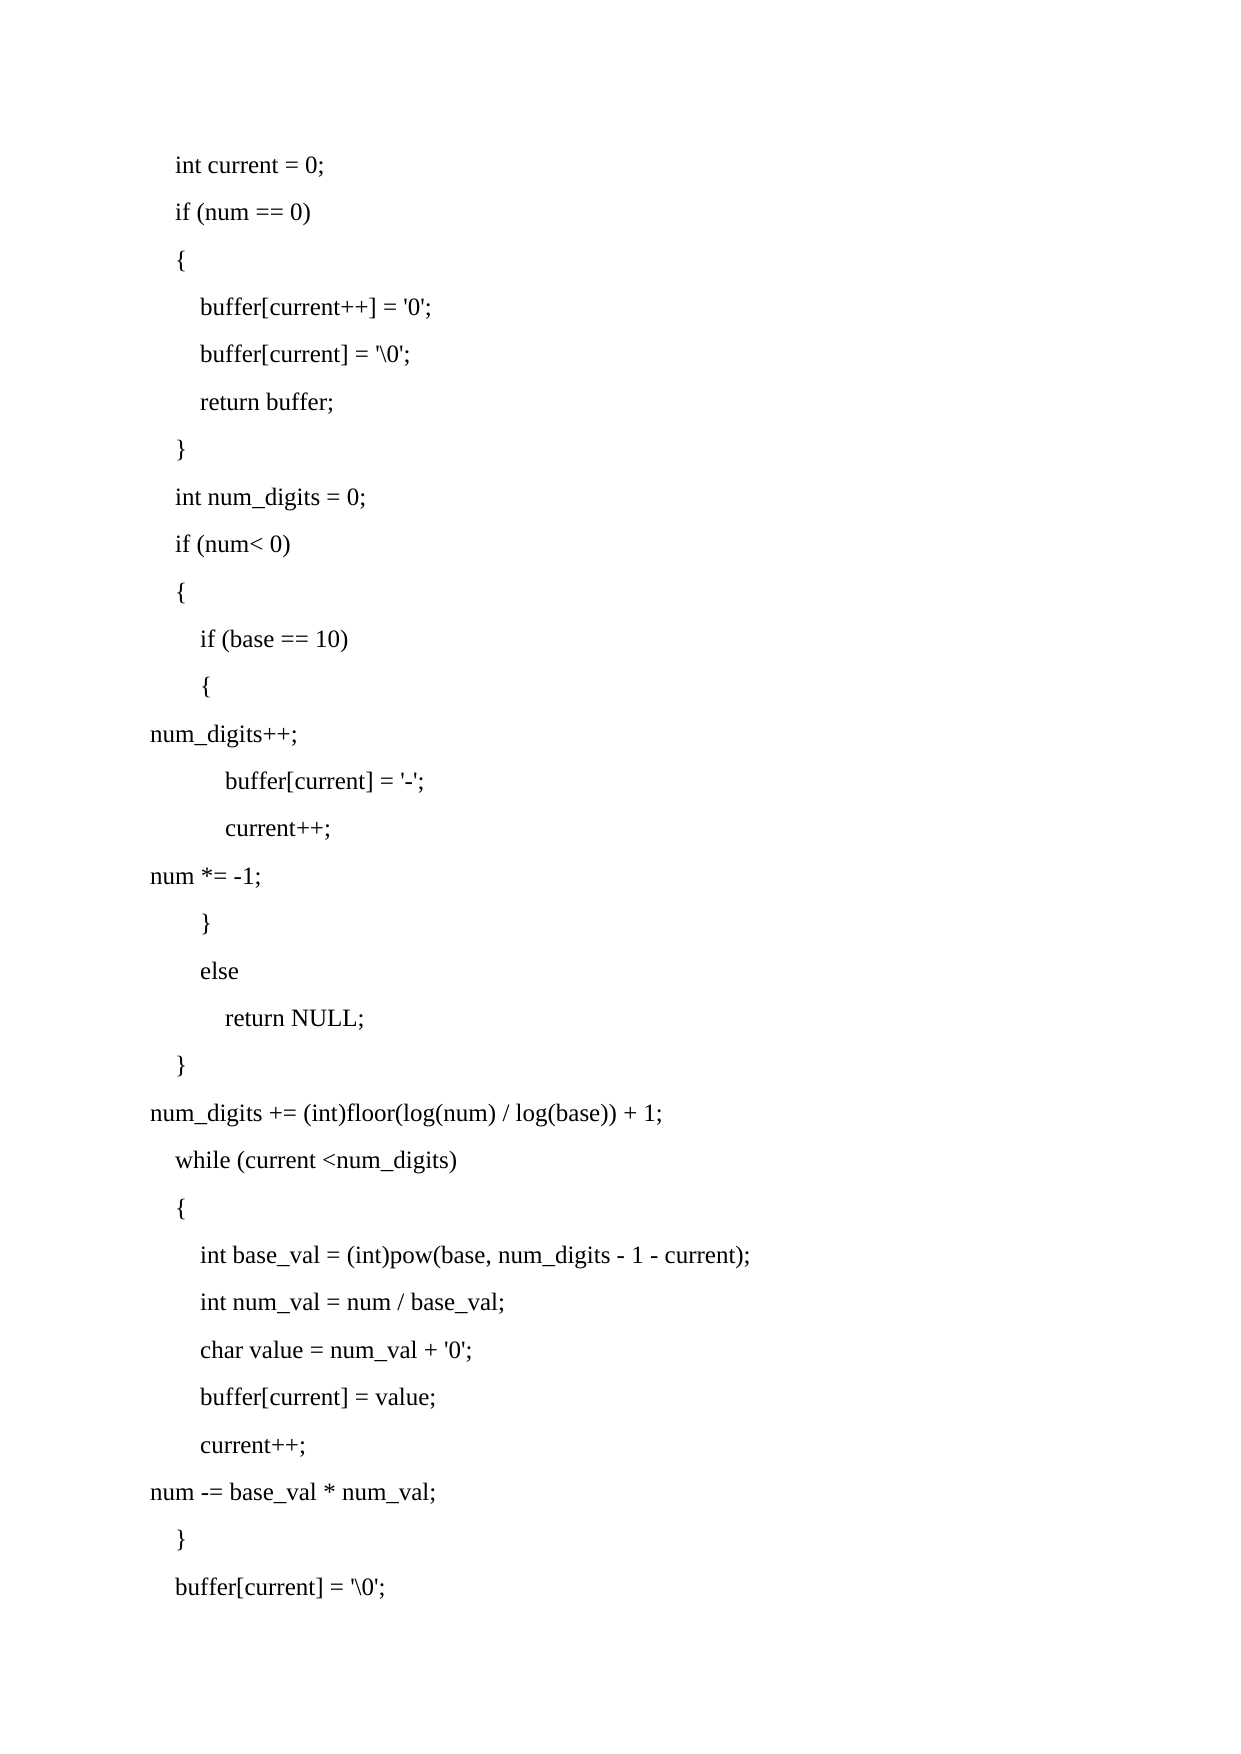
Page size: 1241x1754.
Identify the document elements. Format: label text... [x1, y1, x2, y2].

text while (current <num_digits) [150, 1145, 1090, 1174]
text current++; [150, 1430, 1090, 1458]
text buffer[current] = '-'; [150, 766, 1090, 795]
text if (num == 0) [150, 197, 1090, 226]
text num -= base_val * num_val; [150, 1477, 1090, 1506]
text return buffer; [150, 387, 1090, 416]
text current++; [150, 813, 1090, 842]
text } [150, 434, 1090, 463]
text buffer[current] = '\0'; [150, 1572, 1090, 1601]
text { [150, 671, 1090, 700]
text { [150, 577, 1090, 605]
text char value = num_val + '0'; [150, 1335, 1090, 1364]
text int num_val = num / base_val; [150, 1287, 1090, 1316]
text } [150, 1051, 1090, 1079]
text else [150, 956, 1090, 984]
text num_digits++; [150, 719, 1090, 747]
text if (base == 10) [150, 624, 1090, 653]
text int num_digits = 0; [150, 482, 1090, 511]
text buffer[current] = '\0'; [150, 339, 1090, 368]
text { [150, 1193, 1090, 1221]
text int base_val = (int)pow(base, num_digits - 1 - current); [150, 1240, 1090, 1269]
text buffer[current++] = '0'; [150, 292, 1090, 321]
text if (num< 0) [150, 529, 1090, 558]
text return NULL; [150, 1003, 1090, 1032]
text } [150, 1524, 1090, 1553]
text } [150, 908, 1090, 937]
text num_digits += (int)floor(log(num) / log(base)) + 1; [150, 1098, 1090, 1127]
text { [150, 245, 1090, 273]
text buffer[current] = value; [150, 1382, 1090, 1411]
text int current = 0; [150, 150, 1090, 179]
text num *= -1; [150, 861, 1090, 890]
